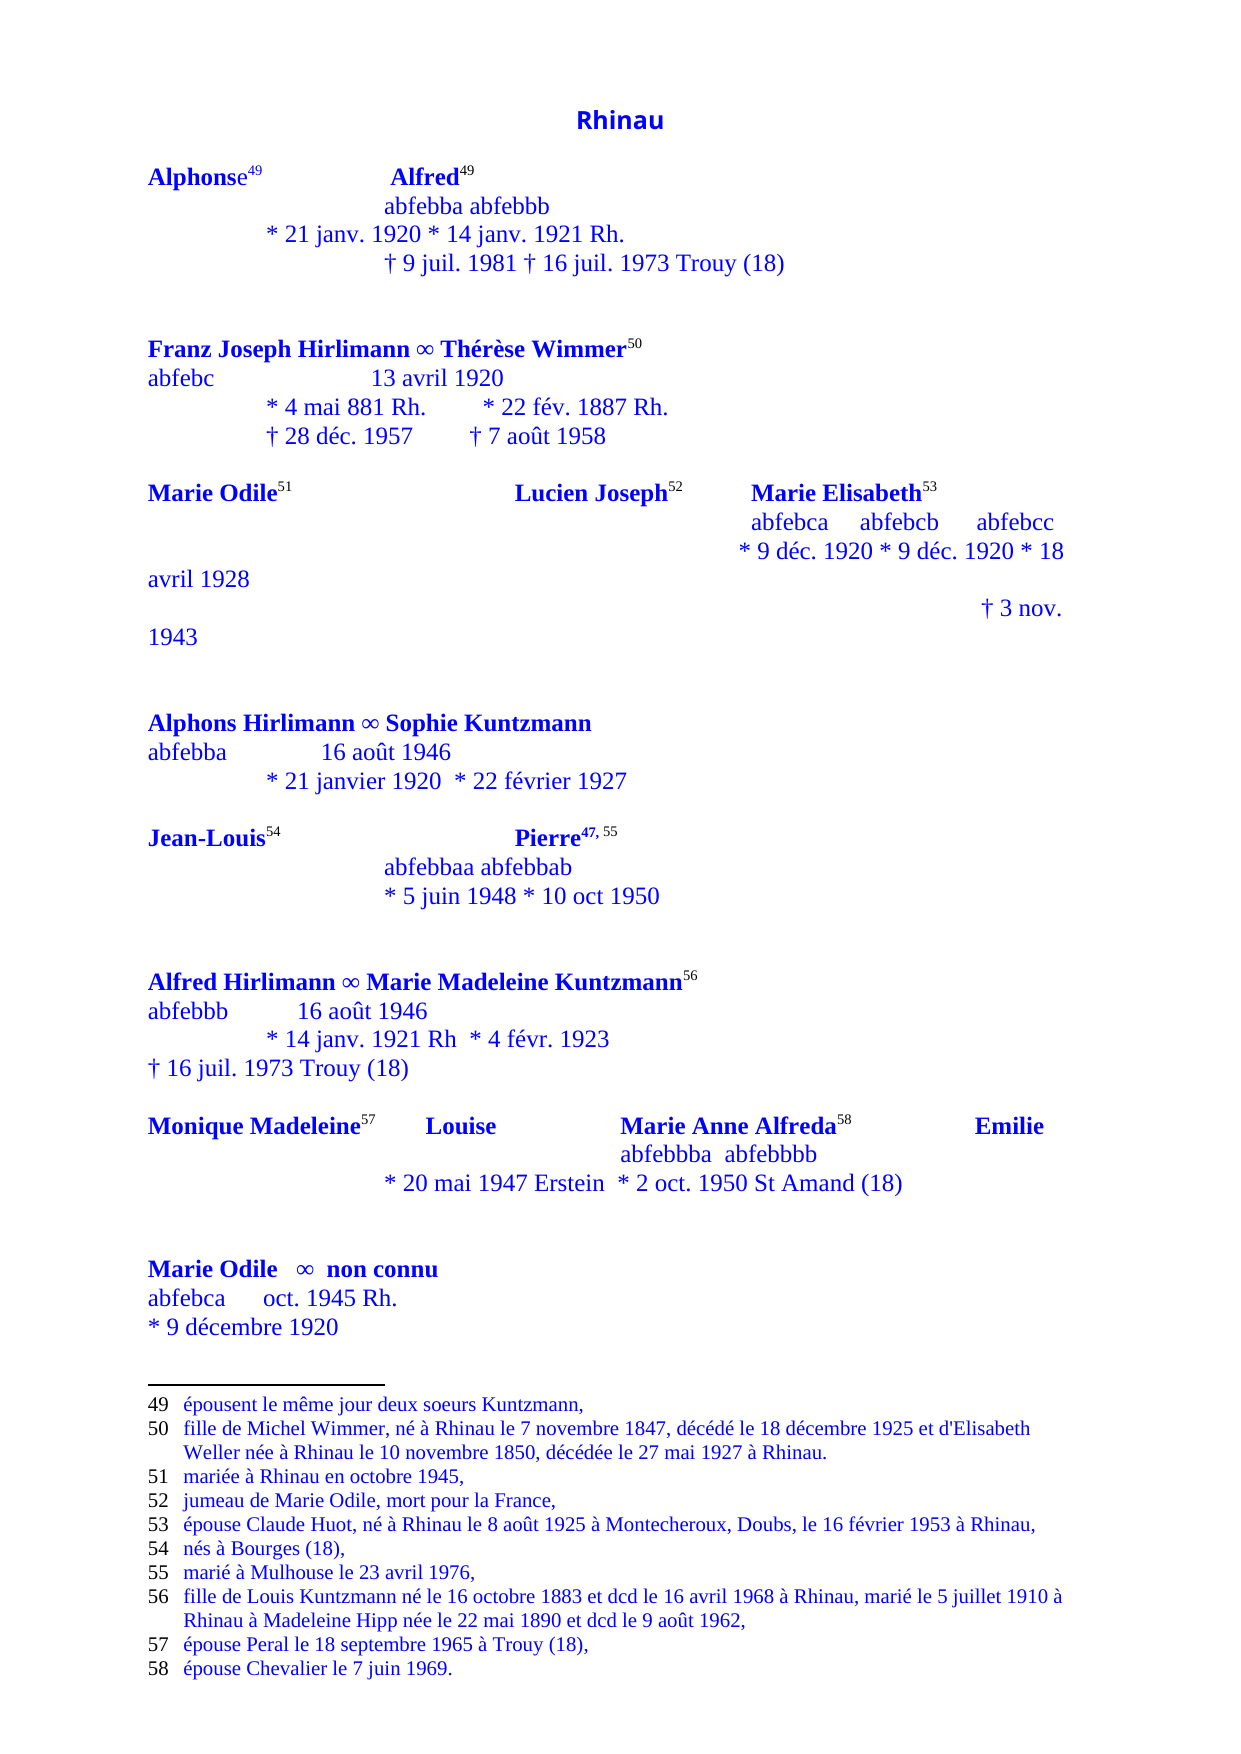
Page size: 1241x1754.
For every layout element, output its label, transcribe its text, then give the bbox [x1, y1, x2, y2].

text abfebb 21 janv. 1919 [148, 248, 1093, 277]
text marié à Mulhouse le 23 avril 1976, [148, 1599, 1093, 1627]
text * 5 juin 1948 * 10 oct 1950 [148, 1082, 1093, 1111]
text épouse Claude Huot, né à Rhinau le 8 août 1925 à Montecheroux, Doubs, le 16 février 1953 à Rhinau, [148, 1541, 1093, 1570]
text abfebba 16 août 1946 [148, 938, 1093, 967]
text * 4 mai 881 Rh. * 22 fév. 1887 Rh. [148, 593, 1093, 622]
text fille de Louis Kuntzmann né le 16 octobre 1883 et dcd le 16 avril 1968 à Rhinau, marié le 5 juillet 1910 à Rhinau à Madeleine Hipp née le 22 mai 1890 et dcd le 9 août 1962, [148, 1627, 1093, 1680]
text Alphons Hirlimann ∞ Sophie Kuntzmann [148, 909, 1093, 938]
text abfebba abfebbb [148, 392, 1093, 421]
text nés à Bourges (18), [148, 1570, 1093, 1599]
text * 9 déc. 1920 * 9 déc. 1920 * 18 avril 1928 [148, 737, 1093, 794]
text † 28 déc. 1957 † 7 août 1958 [148, 622, 1093, 651]
text * 21 janvier 1920 * 22 février 1927 [148, 967, 1093, 996]
text † 16 juil. 1973 Trouy (18) [148, 1254, 1093, 1283]
text fille de Michel Wimmer, né à Rhinau le 7 novembre 1847, décédé le 18 décembre 1925 et d'Elisabeth Weller née à Rhinau le 10 novembre 1850, décédée le 27 mai 1927 à Rhinau. [148, 1431, 1093, 1484]
text * 21 janv. 1920 * 14 janv. 1921 Rh. [148, 421, 1093, 449]
text † 16 juil. 1930 Rh. † 16 déc. 1960 Trouy (18) [148, 306, 1093, 334]
text mariée à Rhinau en octobre 1945, [148, 1484, 1093, 1512]
text Franz Joseph Hirlimann ∞ Thérèse Wimmer [148, 536, 1093, 564]
text Marie Odile Lucien Joseph Marie Elisabeth [148, 679, 1093, 708]
text * 14 janv. 1921 Rh * 4 févr. 1923 [148, 1226, 1093, 1254]
text jumeau de Marie Odile, mort pour la France, [148, 1512, 1093, 1541]
text Alfred Hirlimann ∞ Marie Madeleine Kuntzmann [148, 1168, 1093, 1197]
text Alphonse49 Alfred [148, 363, 1093, 392]
text * 7 déc. 1877 Rh. * 3 nov. 1879 [148, 277, 1093, 306]
text abfebbaa abfebbab [148, 1053, 1093, 1082]
text Ludwig Hirlimann ∞ Emilie Eck [148, 219, 1093, 248]
text Jean-Louis Pierre47, [148, 1024, 1093, 1053]
text abfebbb 16 août 1946 [148, 1197, 1093, 1226]
text † 9 juil. 1981 † 16 juil. 1973 Trouy (18) [148, 449, 1093, 478]
text épousent le même jour deux soeurs Kuntzmann, [148, 1402, 1093, 1431]
text abfebca abfebcb abfebcc [148, 708, 1093, 737]
text abfebc 13 avril 1920 [148, 564, 1093, 593]
text † 3 nov. 1943 [148, 794, 1093, 852]
